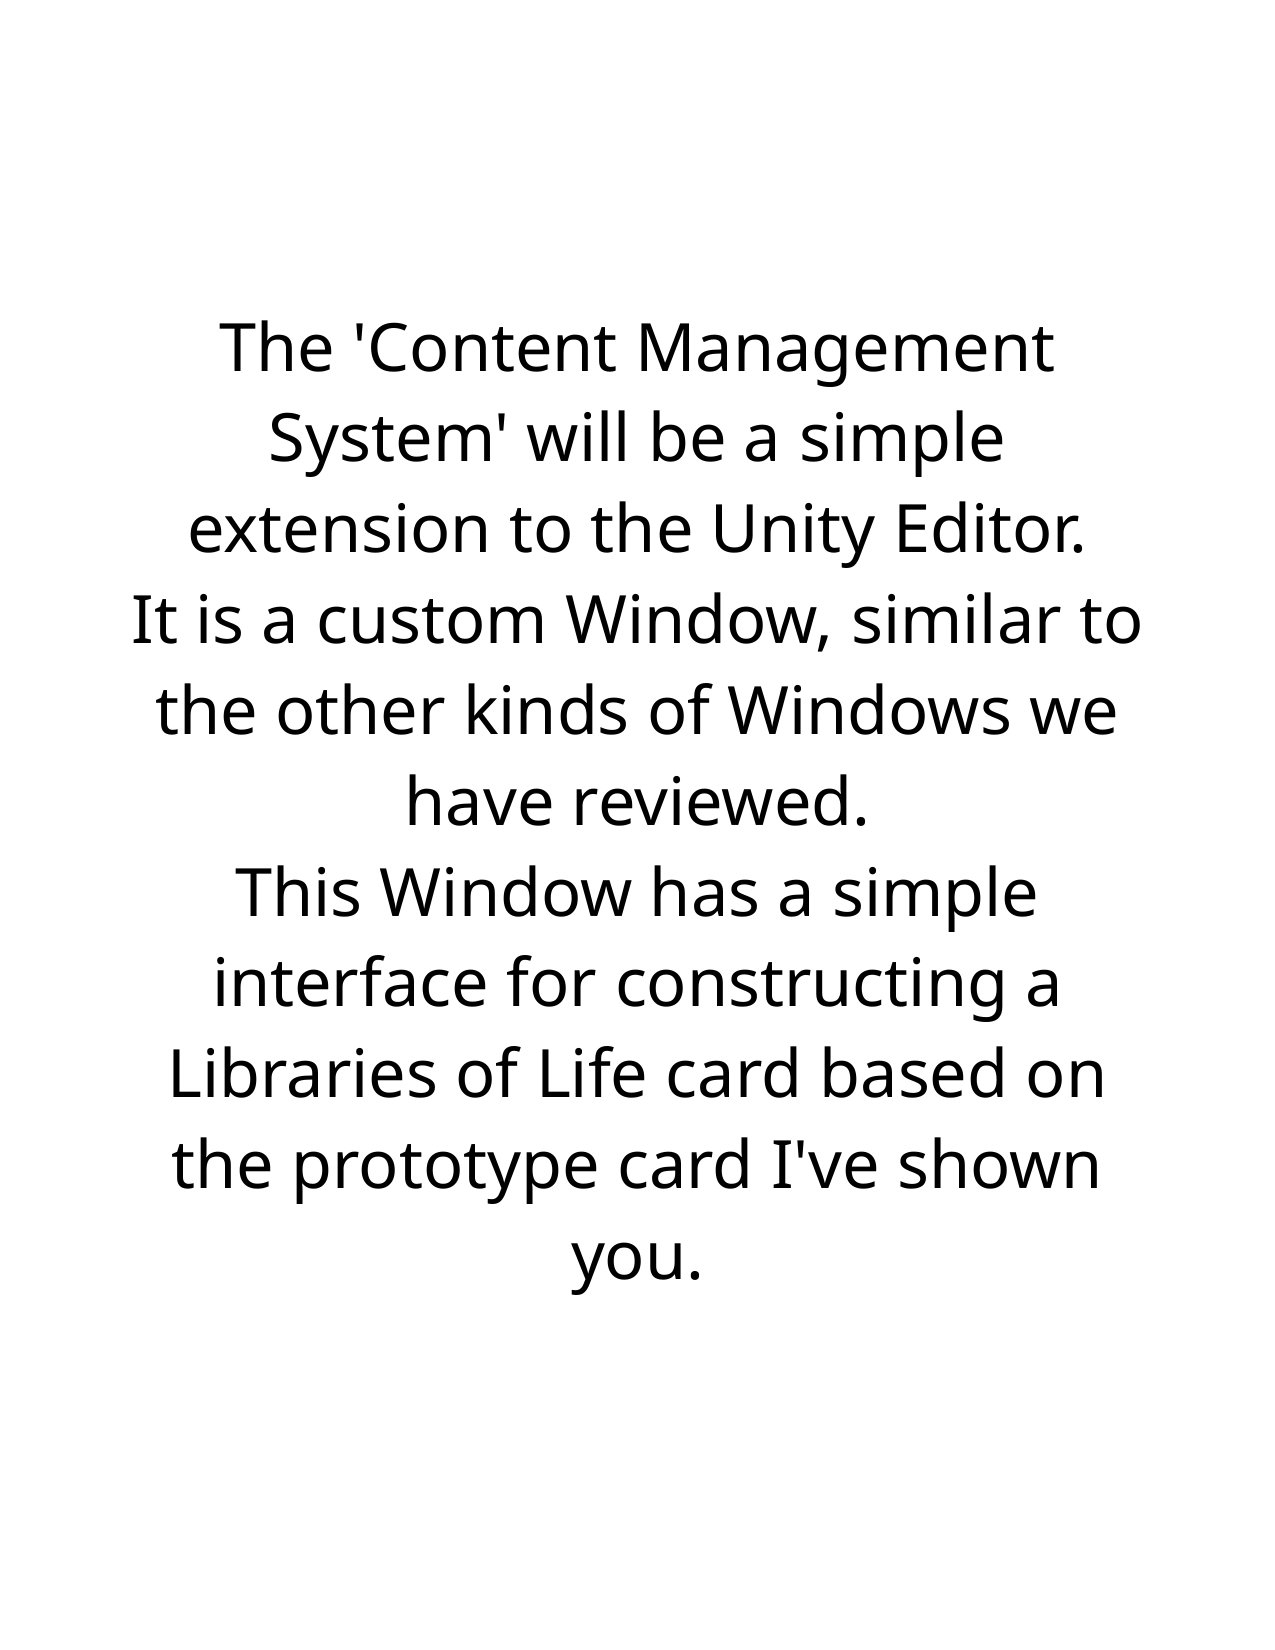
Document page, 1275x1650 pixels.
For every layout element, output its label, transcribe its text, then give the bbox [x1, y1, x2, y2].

text This Window has a simple interface for constructing a Libraries of Life card based on the prototype card I've shown you. [118, 845, 1157, 1299]
text It is a custom Window, similar to the other kinds of Windows we have reviewed. [118, 572, 1157, 845]
text The 'Content Management System' will be a simple extension to the Unity Editor. [118, 300, 1157, 572]
